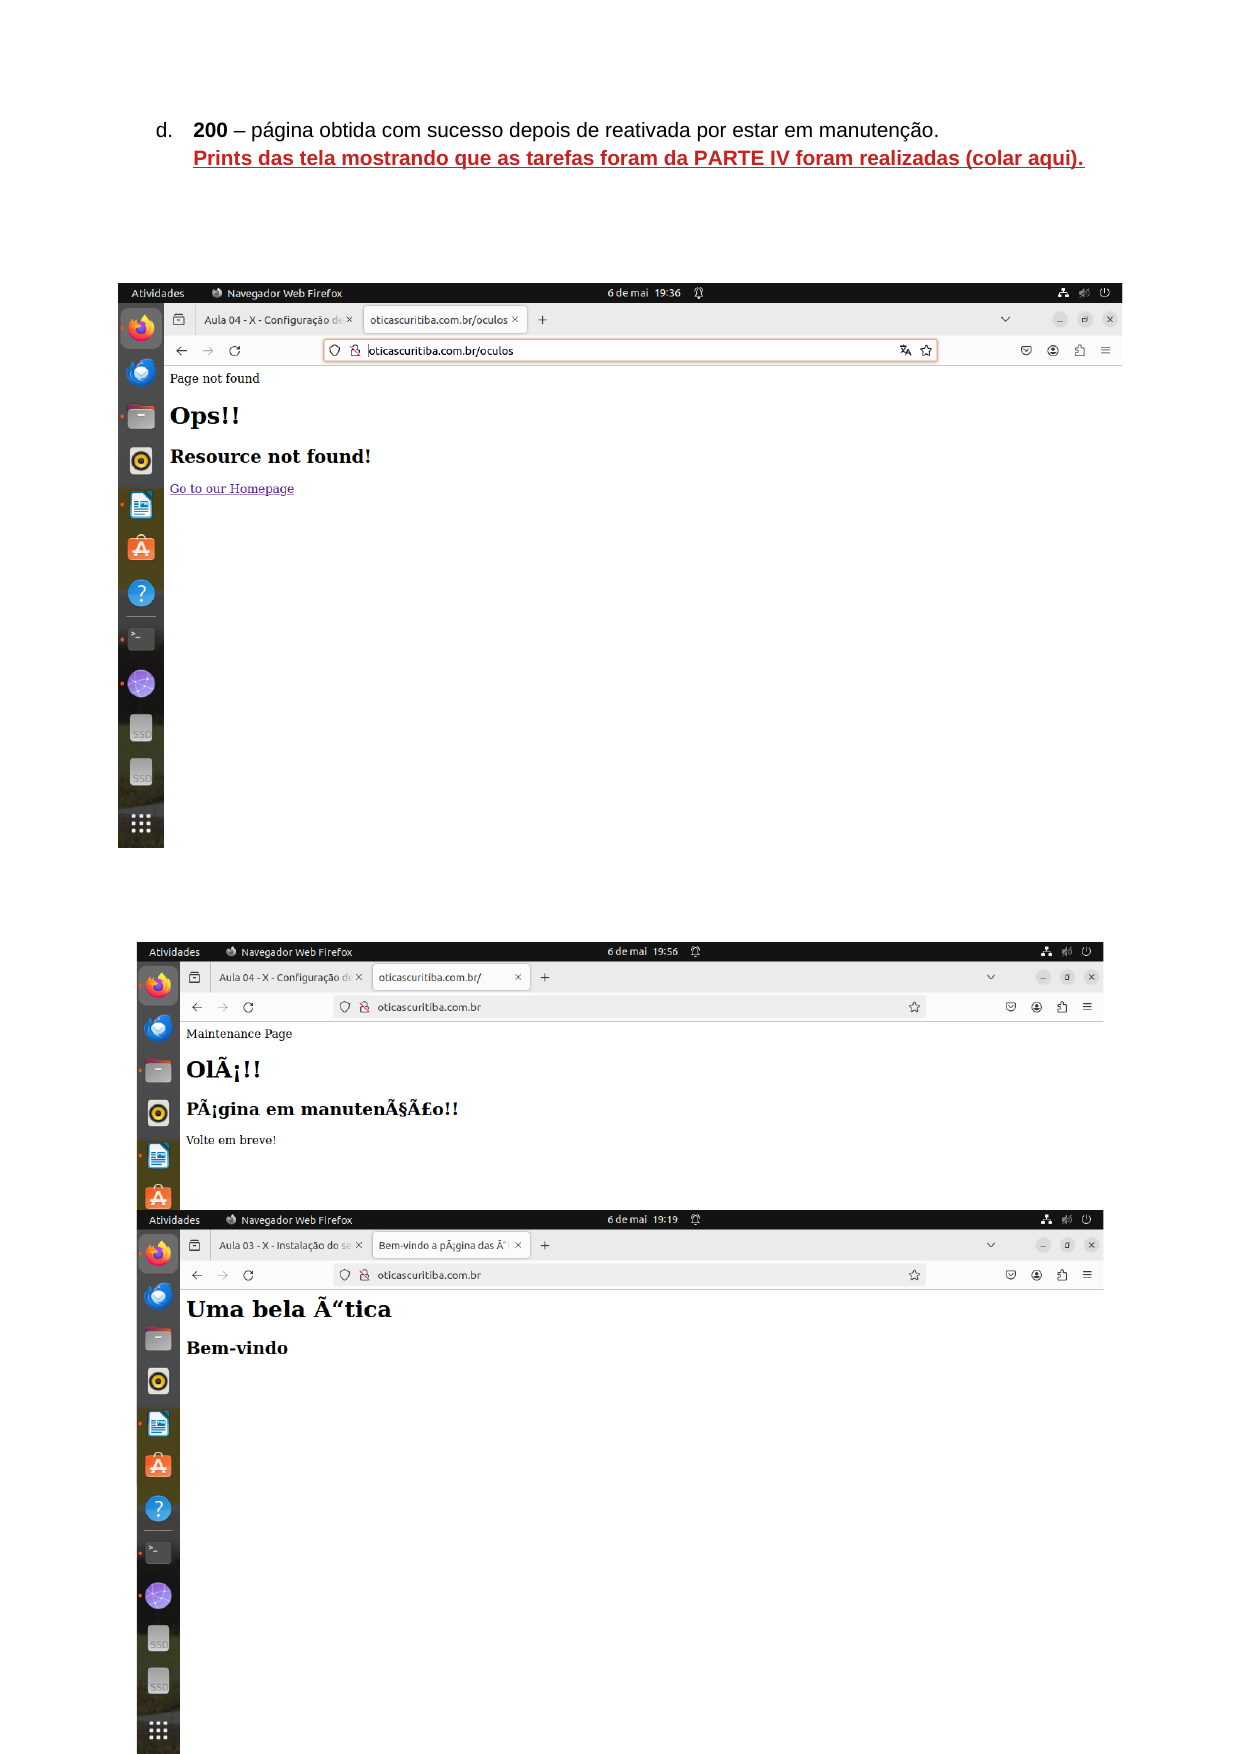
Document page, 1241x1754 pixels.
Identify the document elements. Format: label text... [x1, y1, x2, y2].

picture [136, 942, 1104, 1754]
list 200 – página obtida com sucesso depois de reativada por estar em manutenção. [156, 118, 1122, 142]
list Prints das tela mostrando que as tarefas foram da PARTE IV foram realizadas (colar aqui). [156, 146, 1122, 169]
picture [118, 283, 1123, 848]
